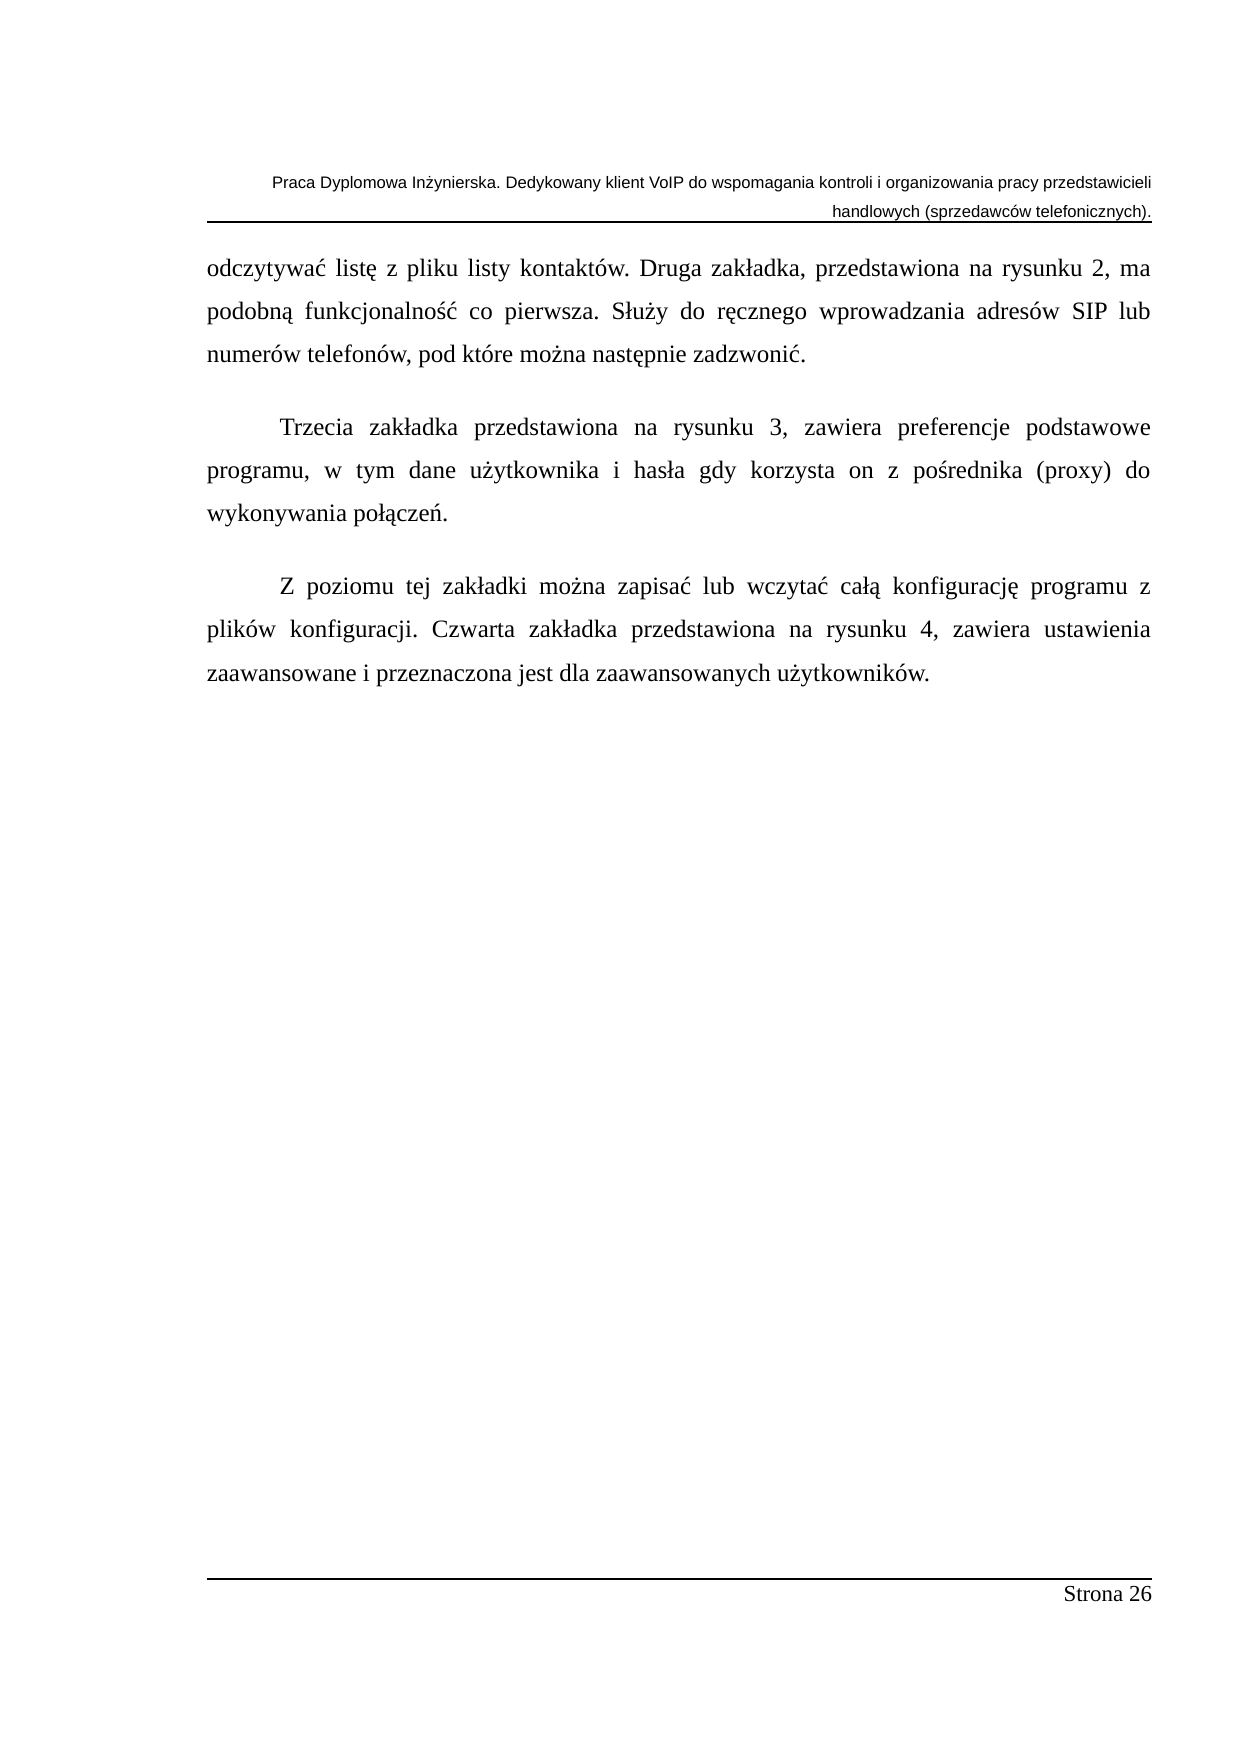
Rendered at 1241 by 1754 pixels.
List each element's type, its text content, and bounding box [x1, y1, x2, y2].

text Trzecia zakładka przedstawiona na rysunku 3, zawiera preferencje podstawowe programu, w tym dane użytkownika i hasła gdy korzysta on z pośrednika (proxy) do wykonywania połączeń. [207, 412, 1152, 527]
text odczytywać listę z pliku listy kontaktów. Druga zakładka, przedstawiona na rysunku 2, ma podobną funkcjonalność co pierwsza. Służy do ręcznego wprowadzania adresów SIP lub numerów telefonów, pod które można następnie zadzwonić. [207, 253, 1152, 368]
text Z poziomu tej zakładki można zapisać lub wczytać całą konfigurację programu z plików konfiguracji. Czwarta zakładka przedstawiona na rysunku 4, zawiera ustawienia zaawansowane i przeznaczona jest dla zaawansowanych użytkowników. [207, 571, 1152, 686]
